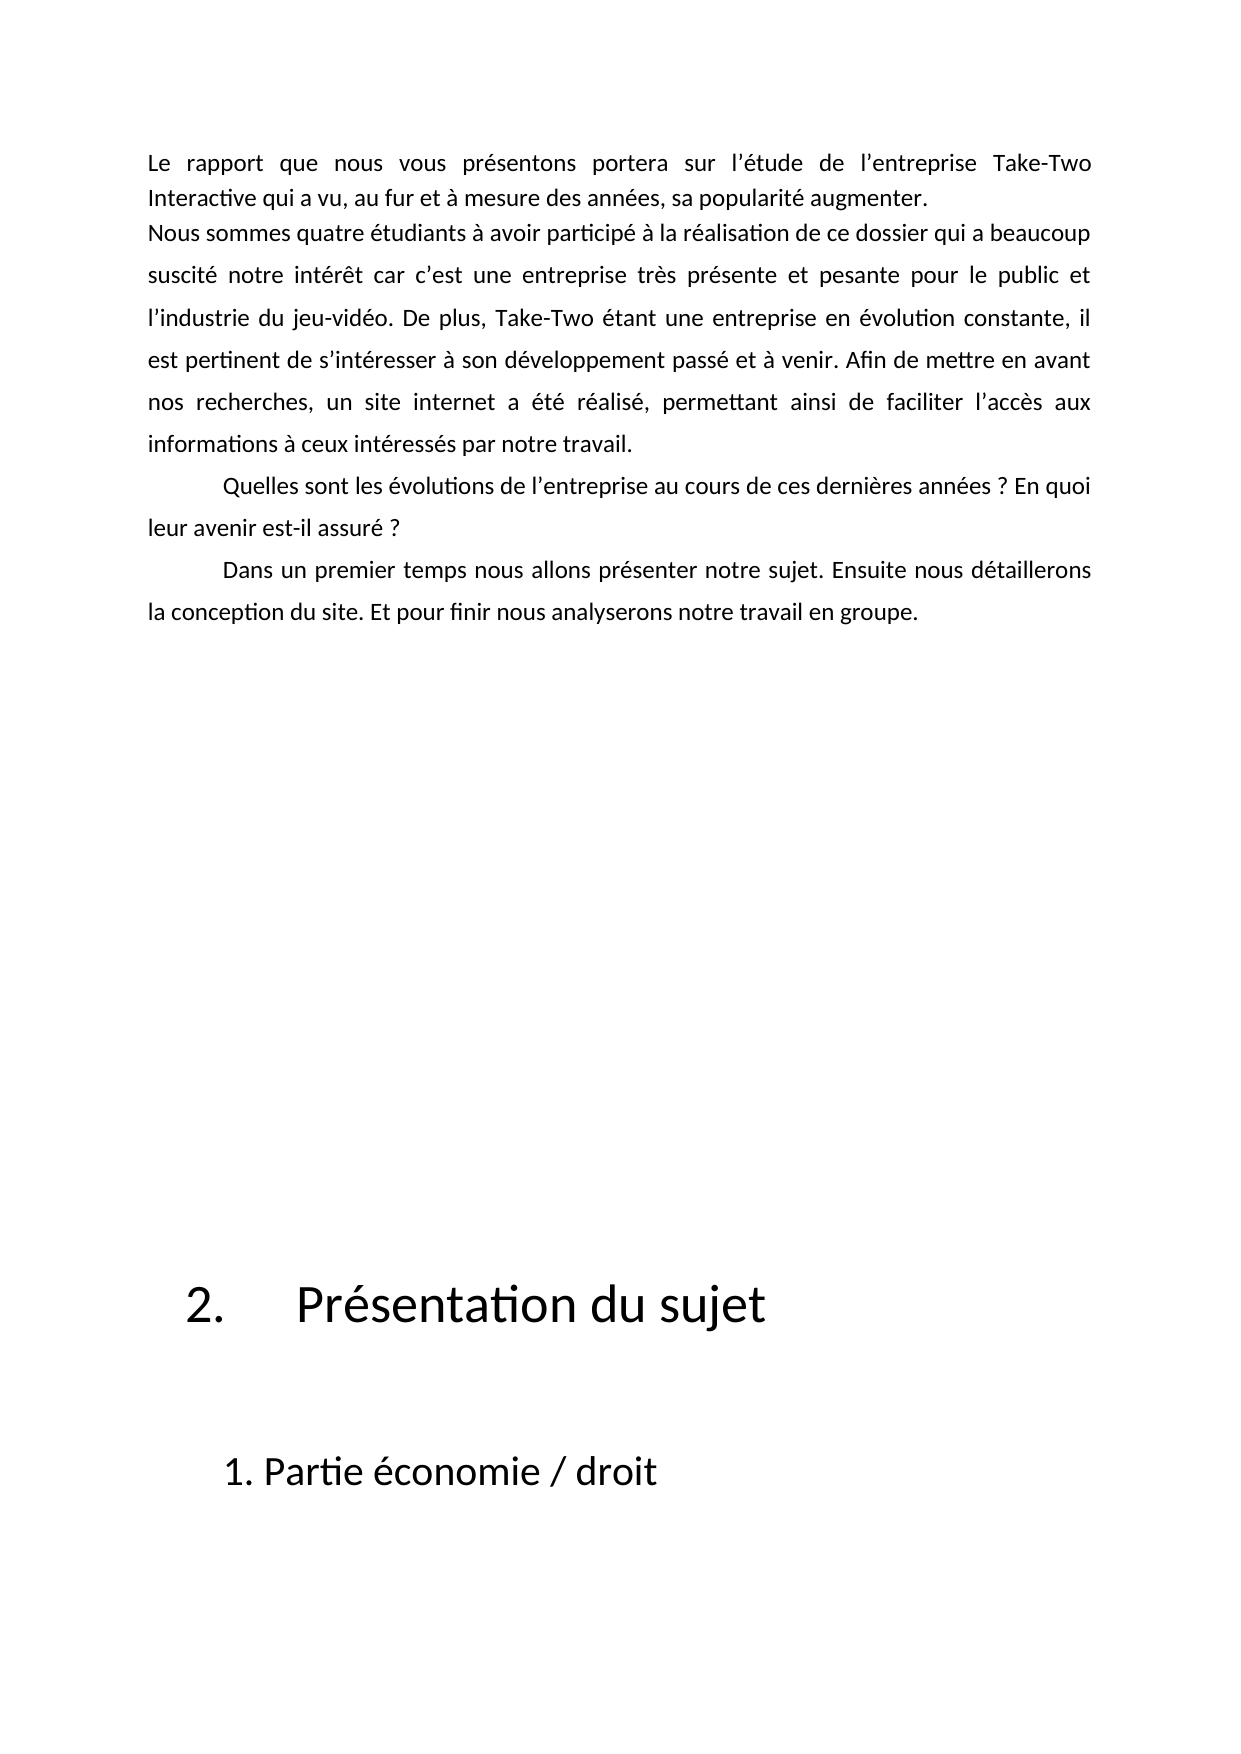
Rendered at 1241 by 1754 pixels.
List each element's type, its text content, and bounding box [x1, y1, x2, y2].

list Présentation du sujet [185, 1270, 1093, 1336]
text Nous sommes quatre étudiants à avoir participé à la réalisation de ce dossier qui a beaucoup suscité notre intérêt car c’est une entreprise très présente et pesante pour le public et l’industrie du jeu-vidéo. De plus, Take-Two étant une entreprise en évolution constante, il est pertinent de s’intéresser à son développement passé et à venir. Afin de mettre en avant nos recherches, un site internet a été réalisé, permettant ainsi de faciliter l’accès aux informations à ceux intéressés par notre travail. [148, 218, 1093, 458]
text Quelles sont les évolutions de l’entreprise au cours de ces dernières années ? En quoi leur avenir est-il assuré ? [148, 470, 1093, 543]
text Dans un premier temps nous allons présenter notre sujet. Ensuite nous détaillerons la conception du site. Et pour finir nous analyserons notre travail en groupe. [148, 554, 1093, 627]
list 1. Partie économie / droit [185, 1444, 1093, 1495]
text Le rapport que nous vous présentons portera sur l’étude de l’entreprise Take-Two Interactive qui a vu, au fur et à mesure des années, sa popularité augmenter. [148, 148, 1093, 213]
